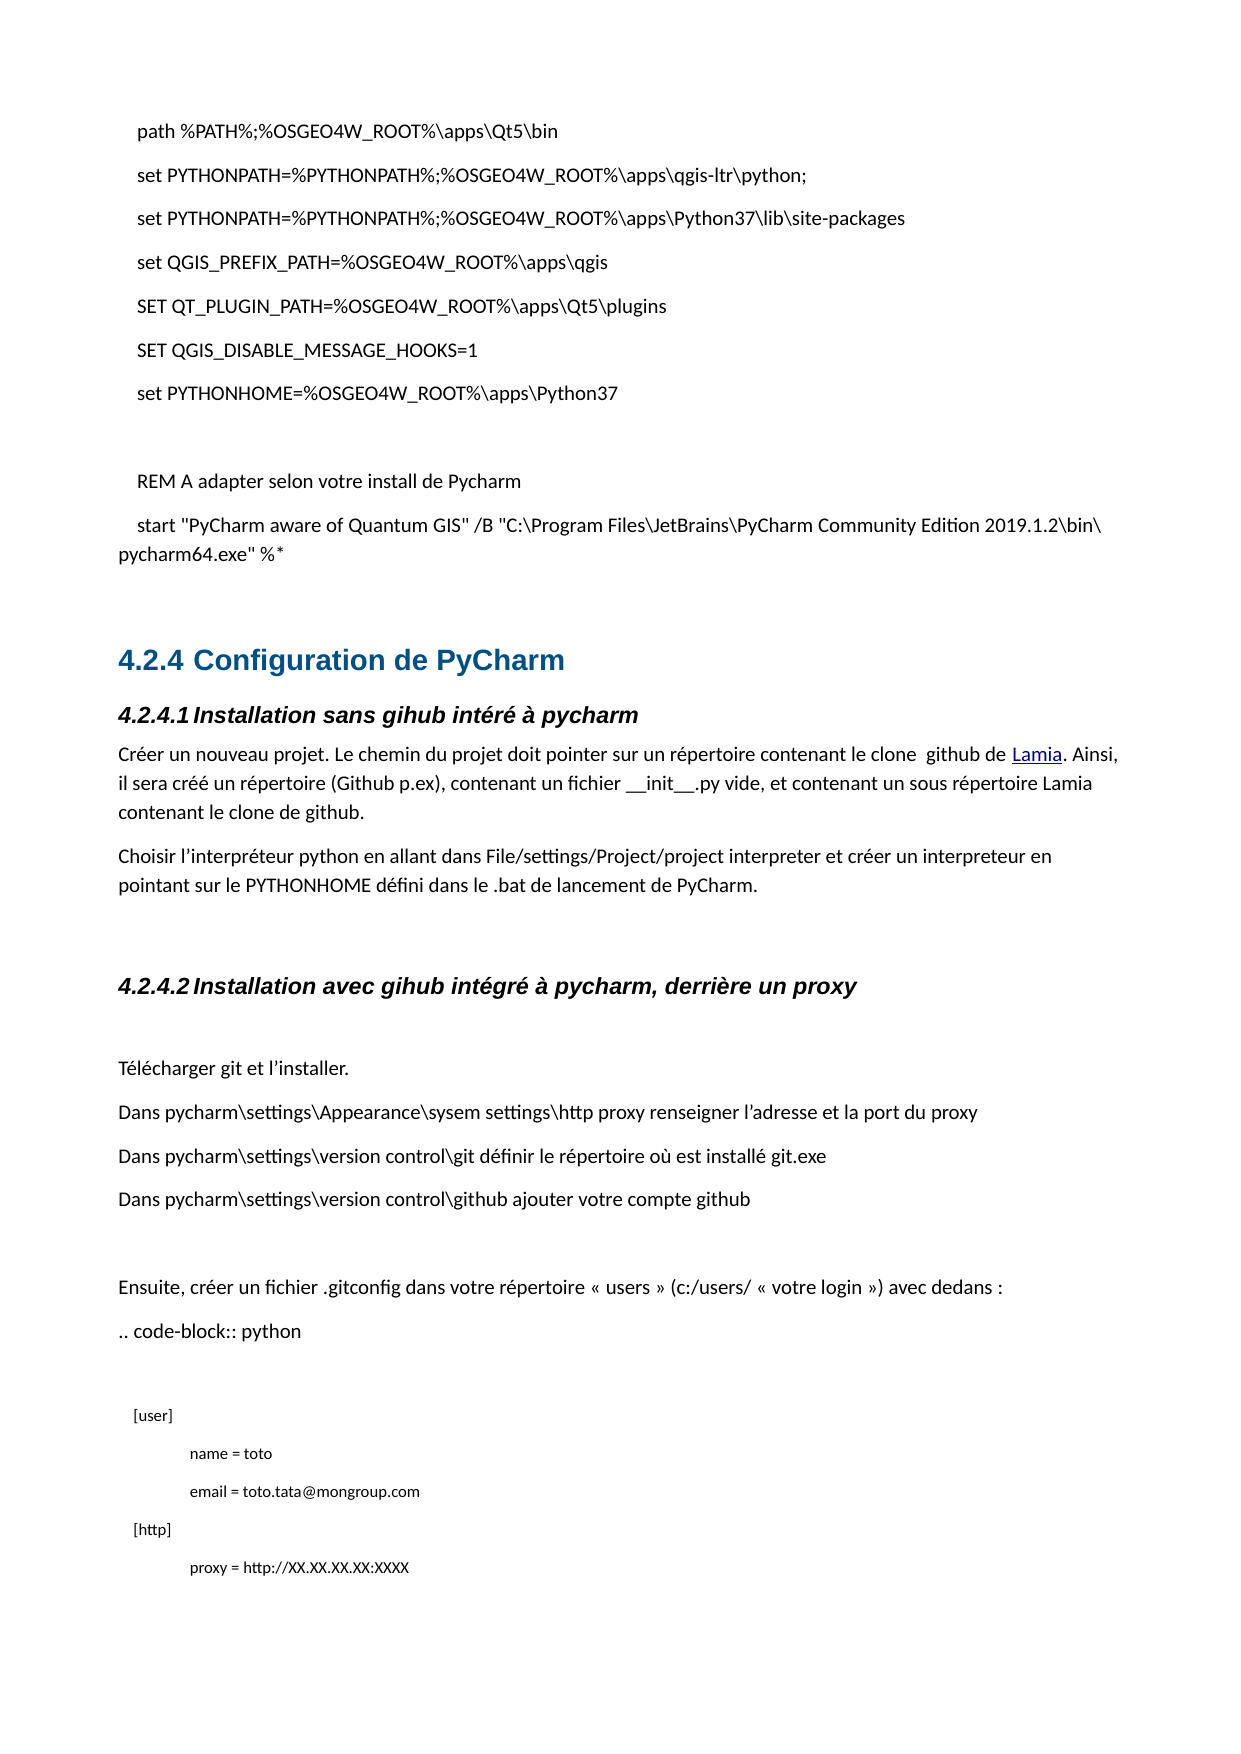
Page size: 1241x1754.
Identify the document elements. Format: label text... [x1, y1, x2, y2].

text Dans pycharm\settings\Appearance\sysem settings\http proxy renseigner l’adresse et la port du proxy [118, 1099, 1122, 1124]
text email = toto.tata@mongroup.com [118, 1481, 1122, 1502]
text Ensuite, créer un fichier .gitconfig dans votre répertoire « users » (c:/users/ « votre login ») avec dedans : [118, 1274, 1122, 1299]
text Créer un nouveau projet. Le chemin du projet doit pointer sur un répertoire contenant le clone github de Lamia. Ainsi, il sera créé un répertoire (Github p.ex), contenant un fichier __init__.py vide, et contenant un sous répertoire Lamia contenant le clone de github. [118, 741, 1122, 825]
text set PYTHONHOME=%OSGEO4W_ROOT%\apps\Python37 [118, 381, 1122, 406]
text [user] [118, 1405, 1122, 1426]
text Dans pycharm\settings\version control\github ajouter votre compte github [118, 1187, 1122, 1212]
text Choisir l’interpréteur python en allant dans File/settings/Project/project interpreter et créer un interpreteur en pointant sur le PYTHONHOME défini dans le .bat de lancement de PyCharm. [118, 843, 1122, 898]
subtitle Installation sans gihub intéré à pycharm [118, 702, 1122, 729]
text start "PyCharm aware of Quantum GIS" /B "C:\Program Files\JetBrains\PyCharm Community Edition 2019.1.2\bin\pycharm64.exe" %* [118, 512, 1122, 566]
text .. code-block:: python [118, 1318, 1122, 1343]
text [http] [118, 1519, 1122, 1539]
text Télécharger git et l’installer. [118, 1055, 1122, 1081]
text set PYTHONPATH=%PYTHONPATH%;%OSGEO4W_ROOT%\apps\qgis-ltr\python; [118, 162, 1122, 187]
text REM A adapter selon votre install de Pycharm [118, 468, 1122, 493]
text Dans pycharm\settings\version control\git définir le répertoire où est installé git.exe [118, 1143, 1122, 1168]
text proxy = http://XX.XX.XX.XX:XXXX [118, 1557, 1122, 1577]
text set QGIS_PREFIX_PATH=%OSGEO4W_ROOT%\apps\qgis [118, 249, 1122, 275]
text path %PATH%;%OSGEO4W_ROOT%\apps\Qt5\bin [118, 118, 1122, 143]
text set PYTHONPATH=%PYTHONPATH%;%OSGEO4W_ROOT%\apps\Python37\lib\site-packages [118, 206, 1122, 231]
text name = toto [118, 1443, 1122, 1464]
subtitle Configuration de PyCharm [118, 643, 1122, 677]
subtitle Installation avec gihub intégré à pycharm, derrière un proxy [118, 972, 1122, 999]
text SET QGIS_DISABLE_MESSAGE_HOOKS=1 [118, 337, 1122, 362]
text SET QT_PLUGIN_PATH=%OSGEO4W_ROOT%\apps\Qt5\plugins [118, 293, 1122, 318]
